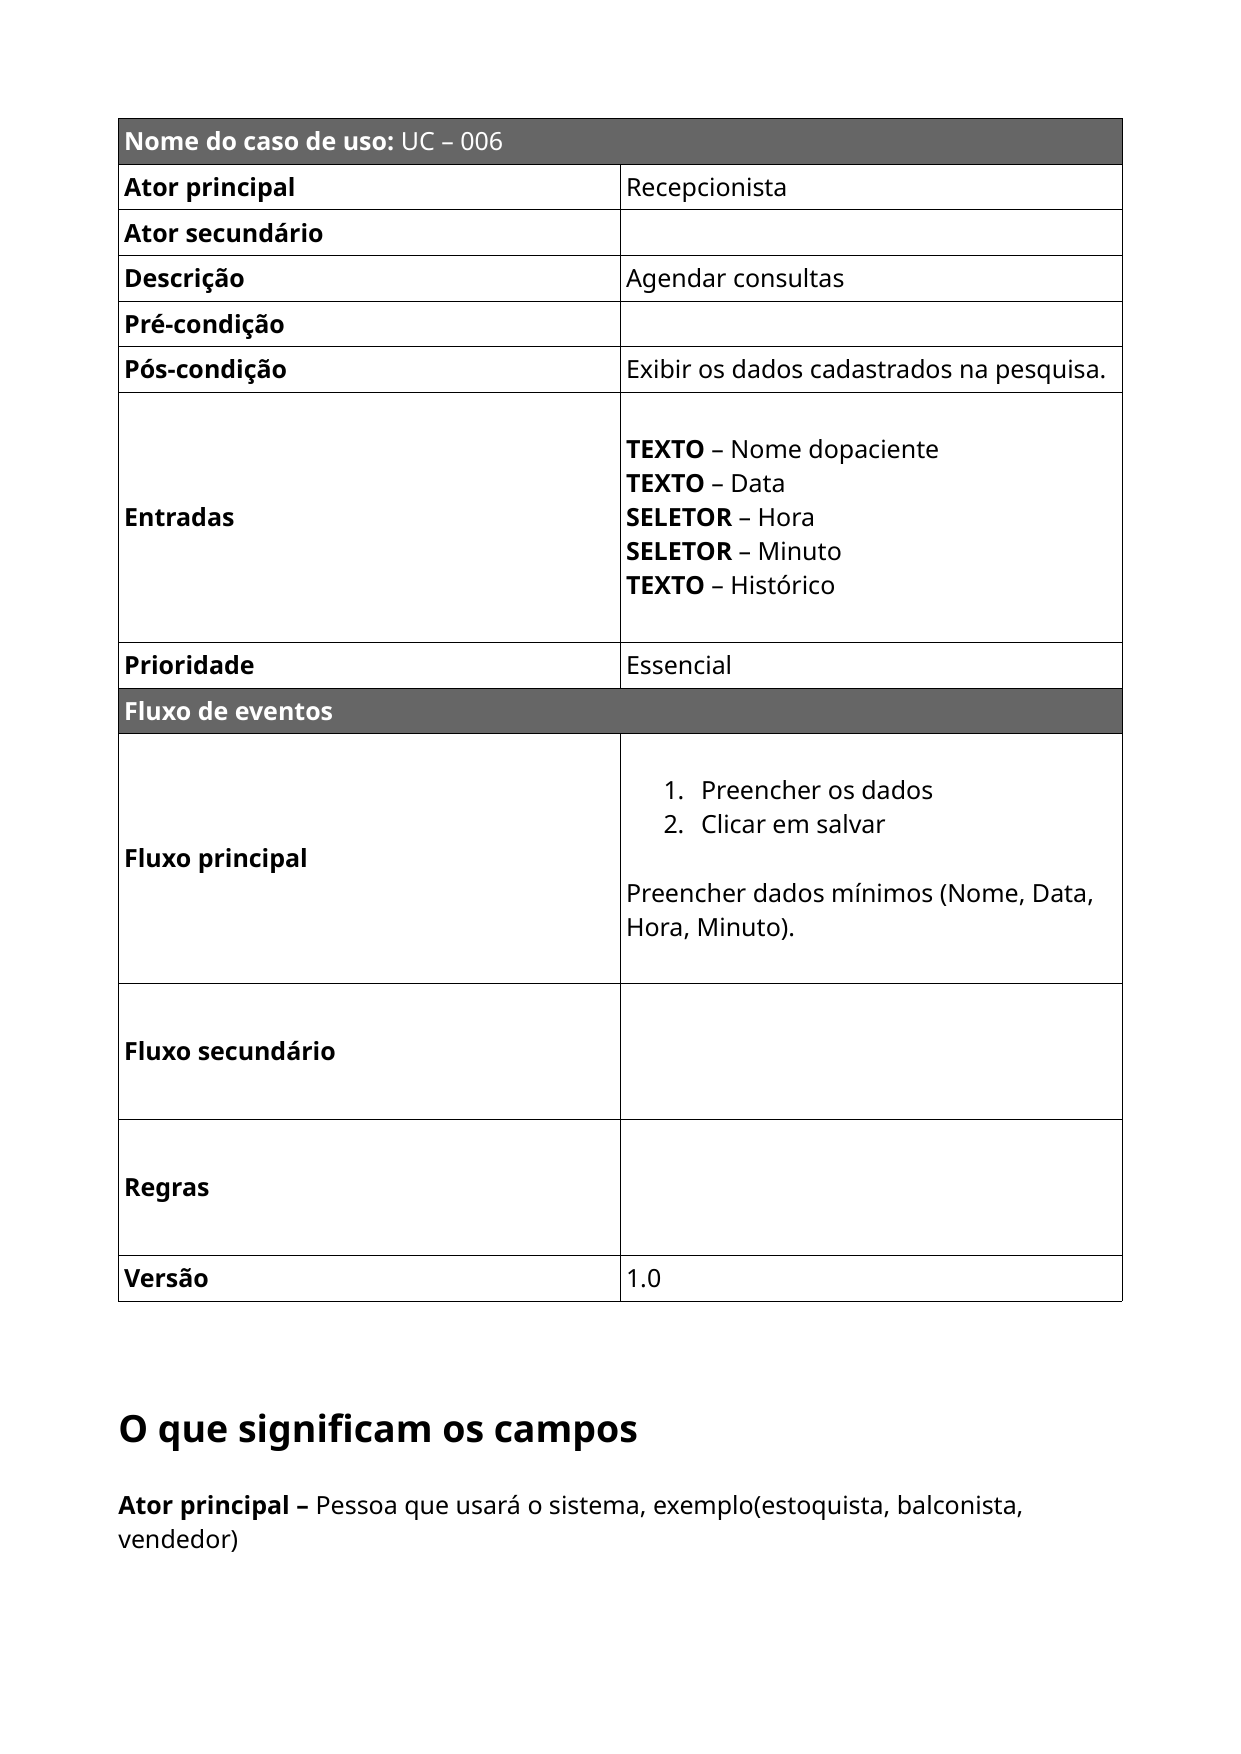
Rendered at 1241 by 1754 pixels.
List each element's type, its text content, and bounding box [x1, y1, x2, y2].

table_cell Preencher os dados Clicar em salvar Preencher dados mínimos (Nome, Data, Hora, Minuto). [621, 734, 1122, 983]
text O que significam os campos [118, 1403, 1122, 1454]
table_cell Pós-condição [119, 347, 620, 392]
table_cell Fluxo secundário [119, 984, 620, 1119]
table_cell Prioridade [119, 643, 620, 687]
table_cell [621, 302, 1122, 346]
table_header Nome do caso de uso: UC – 006 [119, 119, 1122, 164]
table_cell Regras [119, 1120, 620, 1255]
table_cell Fluxo de eventos [119, 689, 1122, 733]
table_cell [621, 984, 1122, 1119]
table_cell [621, 210, 1122, 255]
table_cell Essencial [621, 643, 1122, 687]
table_cell Pré-condição [119, 302, 620, 346]
table_cell Ator secundário [119, 210, 620, 255]
table_cell Entradas [119, 393, 620, 642]
table_cell Exibir os dados cadastrados na pesquisa. [621, 347, 1122, 392]
table_cell 1.0 [621, 1256, 1122, 1301]
table_cell TEXTO – Nome dopaciente TEXTO – Data SELETOR – Hora SELETOR – Minuto TEXTO – Histórico [621, 393, 1122, 642]
table_cell Descrição [119, 256, 620, 301]
table_cell Ator principal [119, 165, 620, 209]
table_cell [621, 1120, 1122, 1255]
table_cell Agendar consultas [621, 256, 1122, 301]
table_cell Versão [119, 1256, 620, 1301]
text Ator principal – Pessoa que usará o sistema, exemplo(estoquista, balconista, vendedor) [118, 1488, 1122, 1556]
table_cell Fluxo principal [119, 734, 620, 983]
table_cell Recepcionista [621, 165, 1122, 209]
